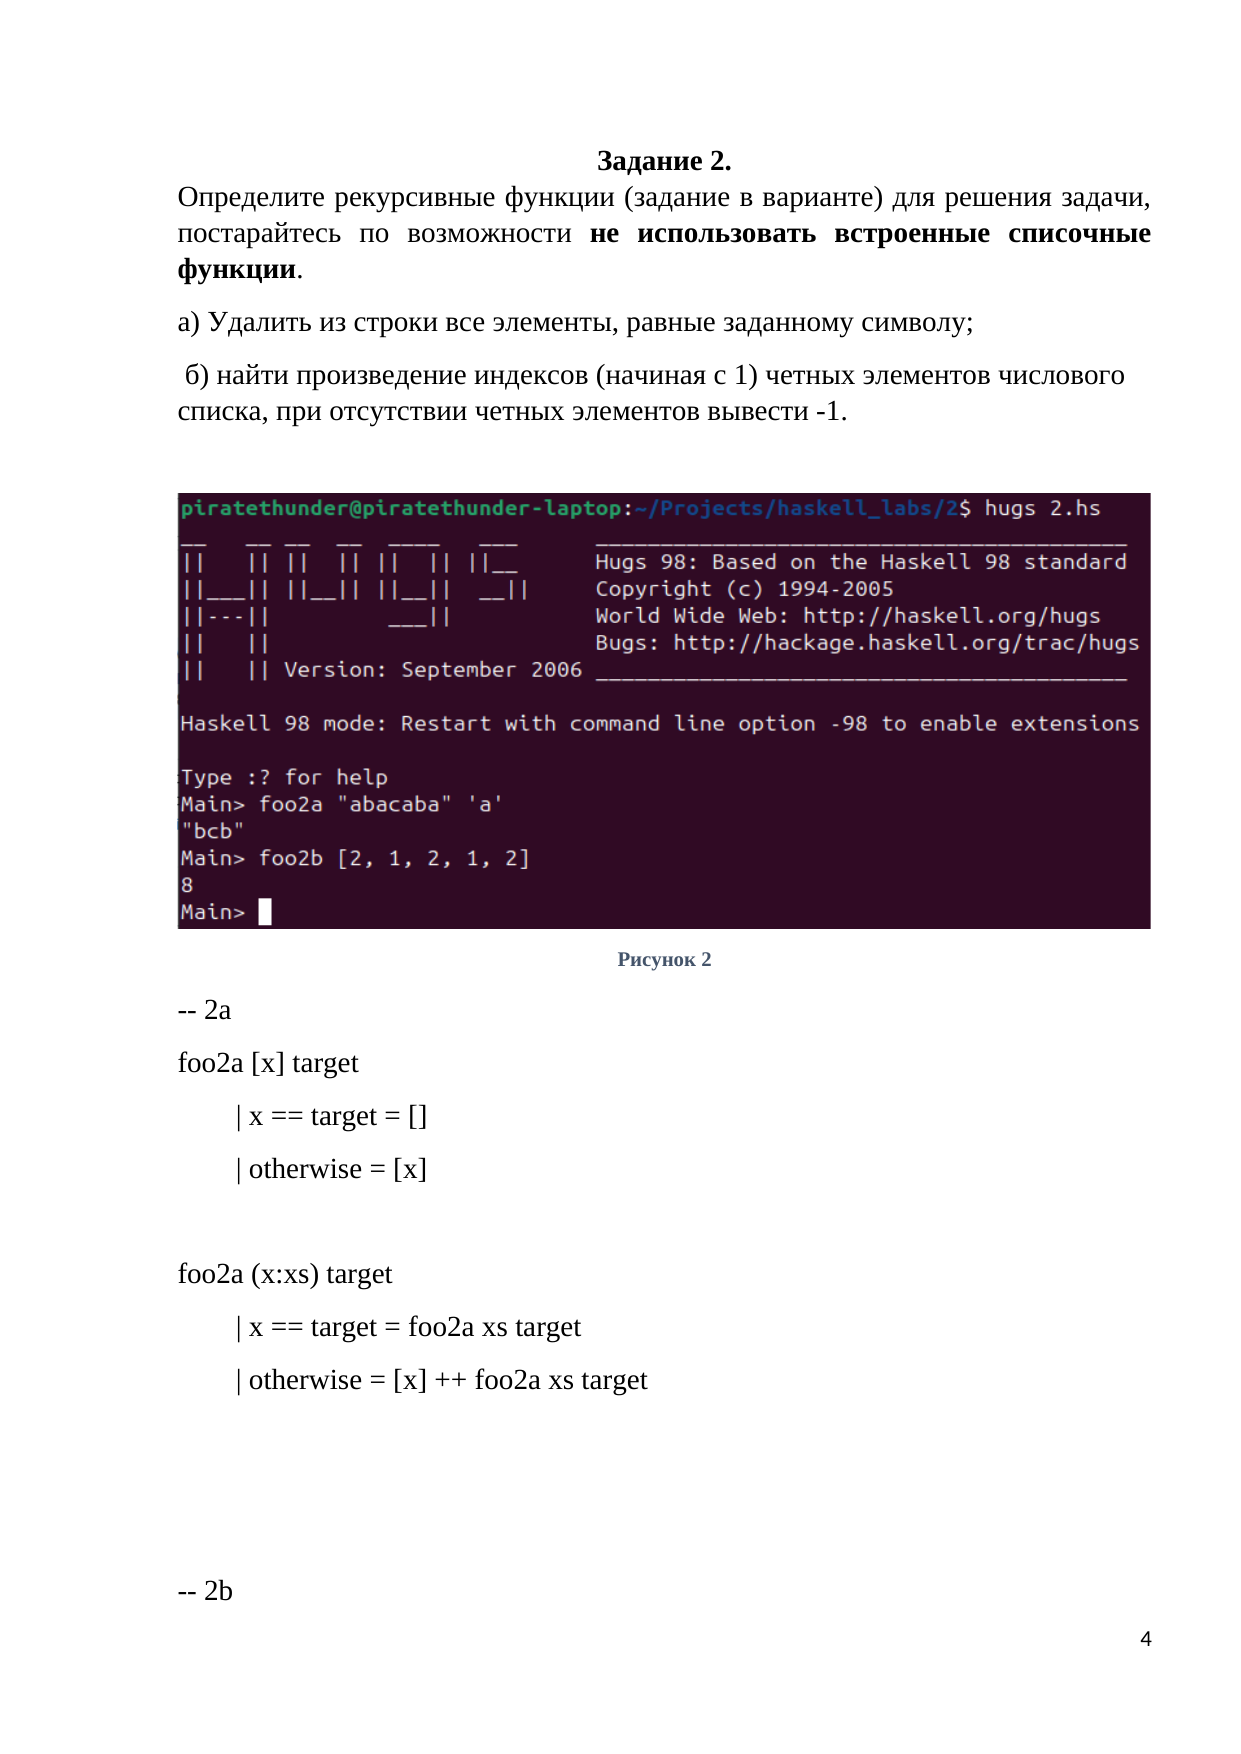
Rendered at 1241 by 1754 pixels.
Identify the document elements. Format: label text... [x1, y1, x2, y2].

text | x == target = foo2a xs target [177, 1309, 1152, 1343]
picture [177, 493, 1151, 929]
text -- 2a [177, 992, 1152, 1026]
text -- 2b [177, 1573, 1152, 1607]
text Рисунок 2 [177, 947, 1152, 971]
text б) найти произведение индексов (начиная с 1) четных элементов числового списка, при отсутствии четных элементов вывести -1. [177, 357, 1152, 427]
subtitle Задание 2. [177, 143, 1152, 177]
text а) Удалить из строки все элементы, равные заданному символу; [177, 304, 1152, 338]
text foo2a (x:xs) target [177, 1256, 1152, 1290]
text Определите рекурсивные функции (задание в варианте) для решения задачи, постарайтесь по возможности не использовать встроенные списочные функции. [177, 179, 1152, 285]
text | otherwise = [x] ++ foo2a xs target [177, 1362, 1152, 1396]
text | x == target = [] [177, 1098, 1152, 1131]
text foo2a [x] target [177, 1045, 1152, 1079]
text | otherwise = [x] [177, 1151, 1152, 1184]
